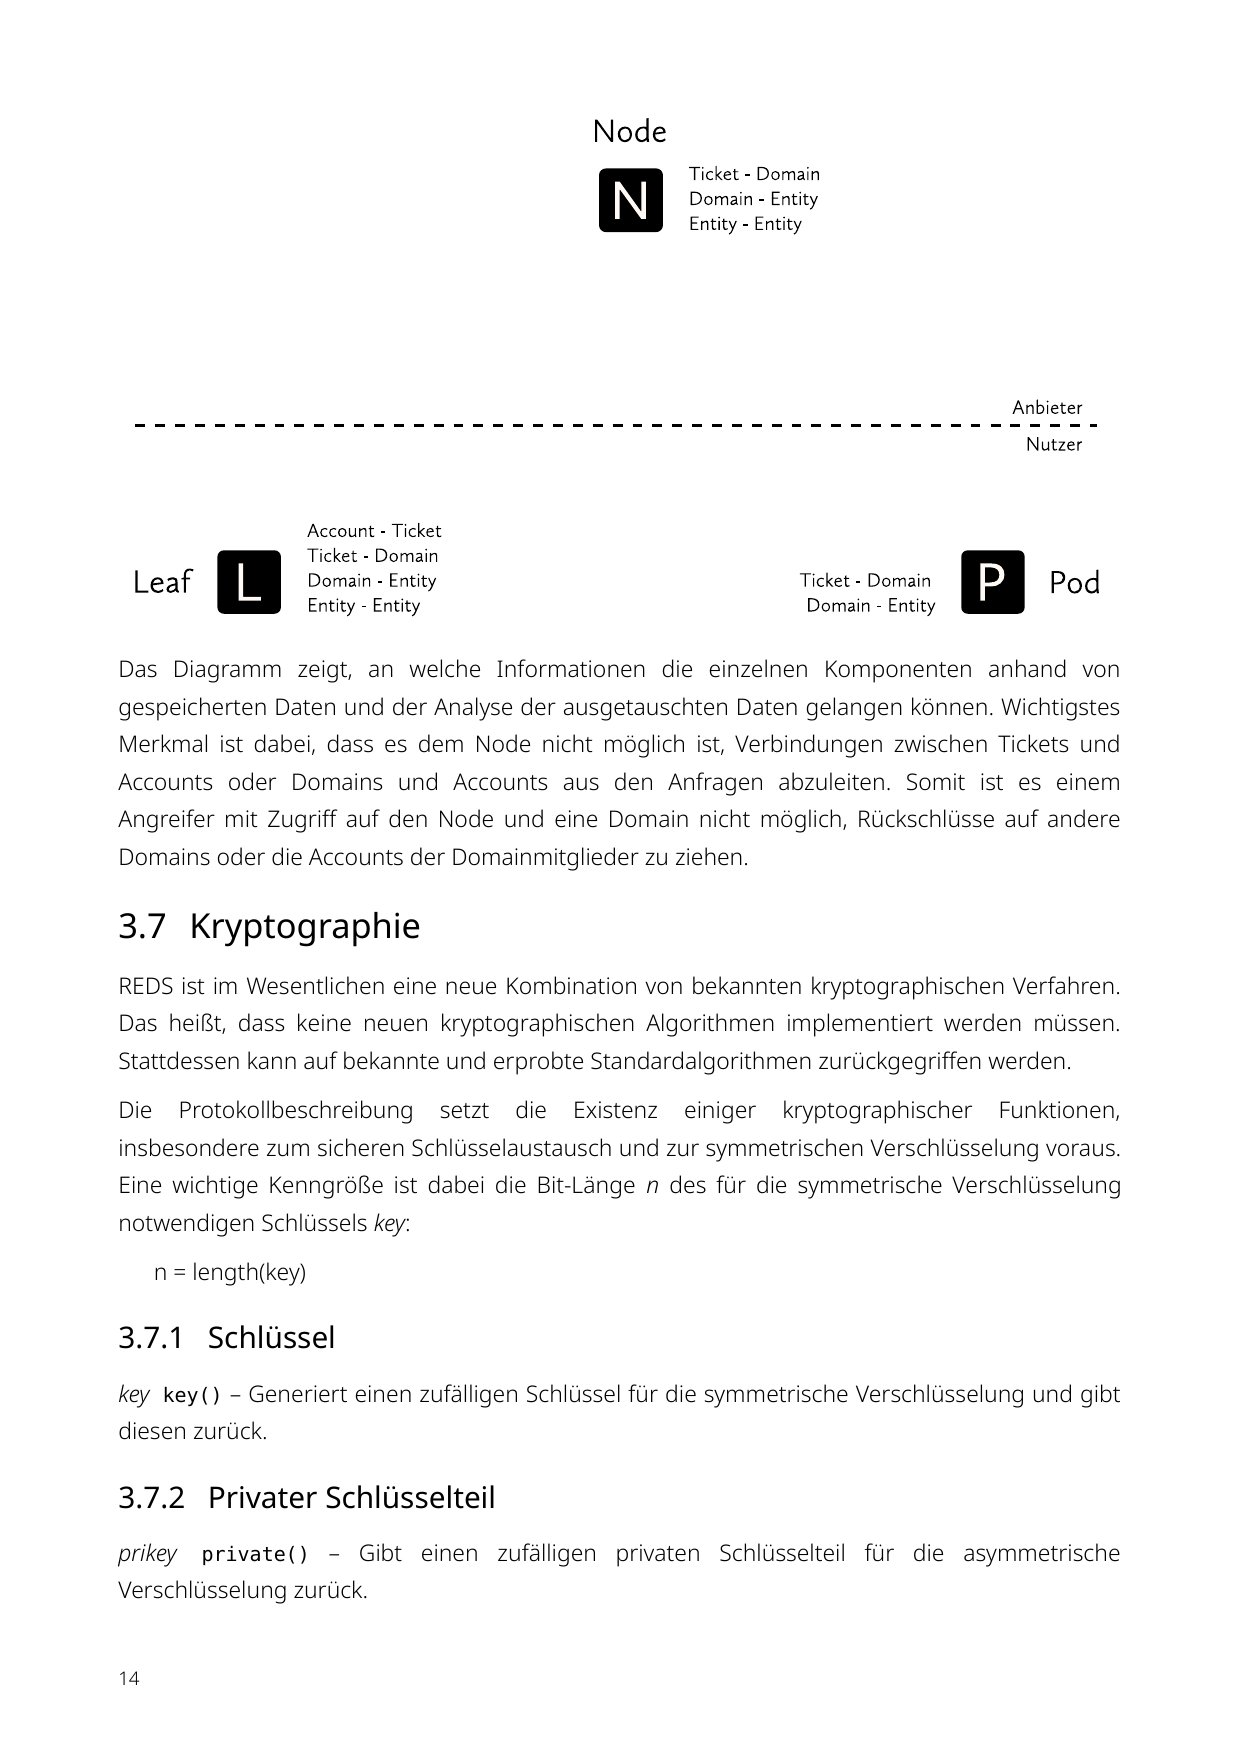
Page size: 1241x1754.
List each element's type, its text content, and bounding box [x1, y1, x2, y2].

text prikey private() – Gibt einen zufälligen privaten Schlüsselteil für die asymmetrische Verschlüsselung zurück. [118, 1537, 1122, 1605]
text Das Diagramm zeigt, an welche Informationen die einzelnen Komponenten anhand von gespeicherten Daten und der Analyse der ausgetauschten Daten gelangen können. Wichtigstes Merkmal ist dabei, dass es dem Node nicht möglich ist, Verbindungen zwischen Tickets und Accounts oder Domains und Accounts aus den Anfragen abzuleiten. Somit ist es einem Angreifer mit Zugriff auf den Node und eine Domain nicht möglich, Rückschlüsse auf andere Domains oder die Accounts der Domainmitglieder zu ziehen. [118, 653, 1122, 872]
text REDS ist im Wesentlichen eine neue Kombination von bekannten kryptographischen Verfahren. Das heißt, dass keine neuen kryptographischen Algorithmen implementiert werden müssen. Stattdessen kann auf bekannte und erprobte Standardalgorithmen zurückgegriffen werden. [118, 970, 1122, 1076]
text n = length(key) [153, 1256, 1122, 1287]
subtitle Schlüssel [118, 1317, 1122, 1358]
subtitle Privater Schlüsselteil [118, 1476, 1122, 1517]
subtitle Kryptographie [118, 902, 1122, 949]
text key key() – Generiert einen zufälligen Schlüssel für die symmetrische Verschlüsselung und gibt diesen zurück. [118, 1377, 1122, 1446]
text Die Protokollbeschreibung setzt die Existenz einiger kryptographischer Funktionen, insbesondere zum sicheren Schlüsselaustausch und zur symmetrischen Verschlüsselung voraus. Eine wichtige Kenngröße ist dabei die Bit-Länge n des für die symmetrische Verschlüsselung notwendigen Schlüssels key: [118, 1094, 1122, 1238]
